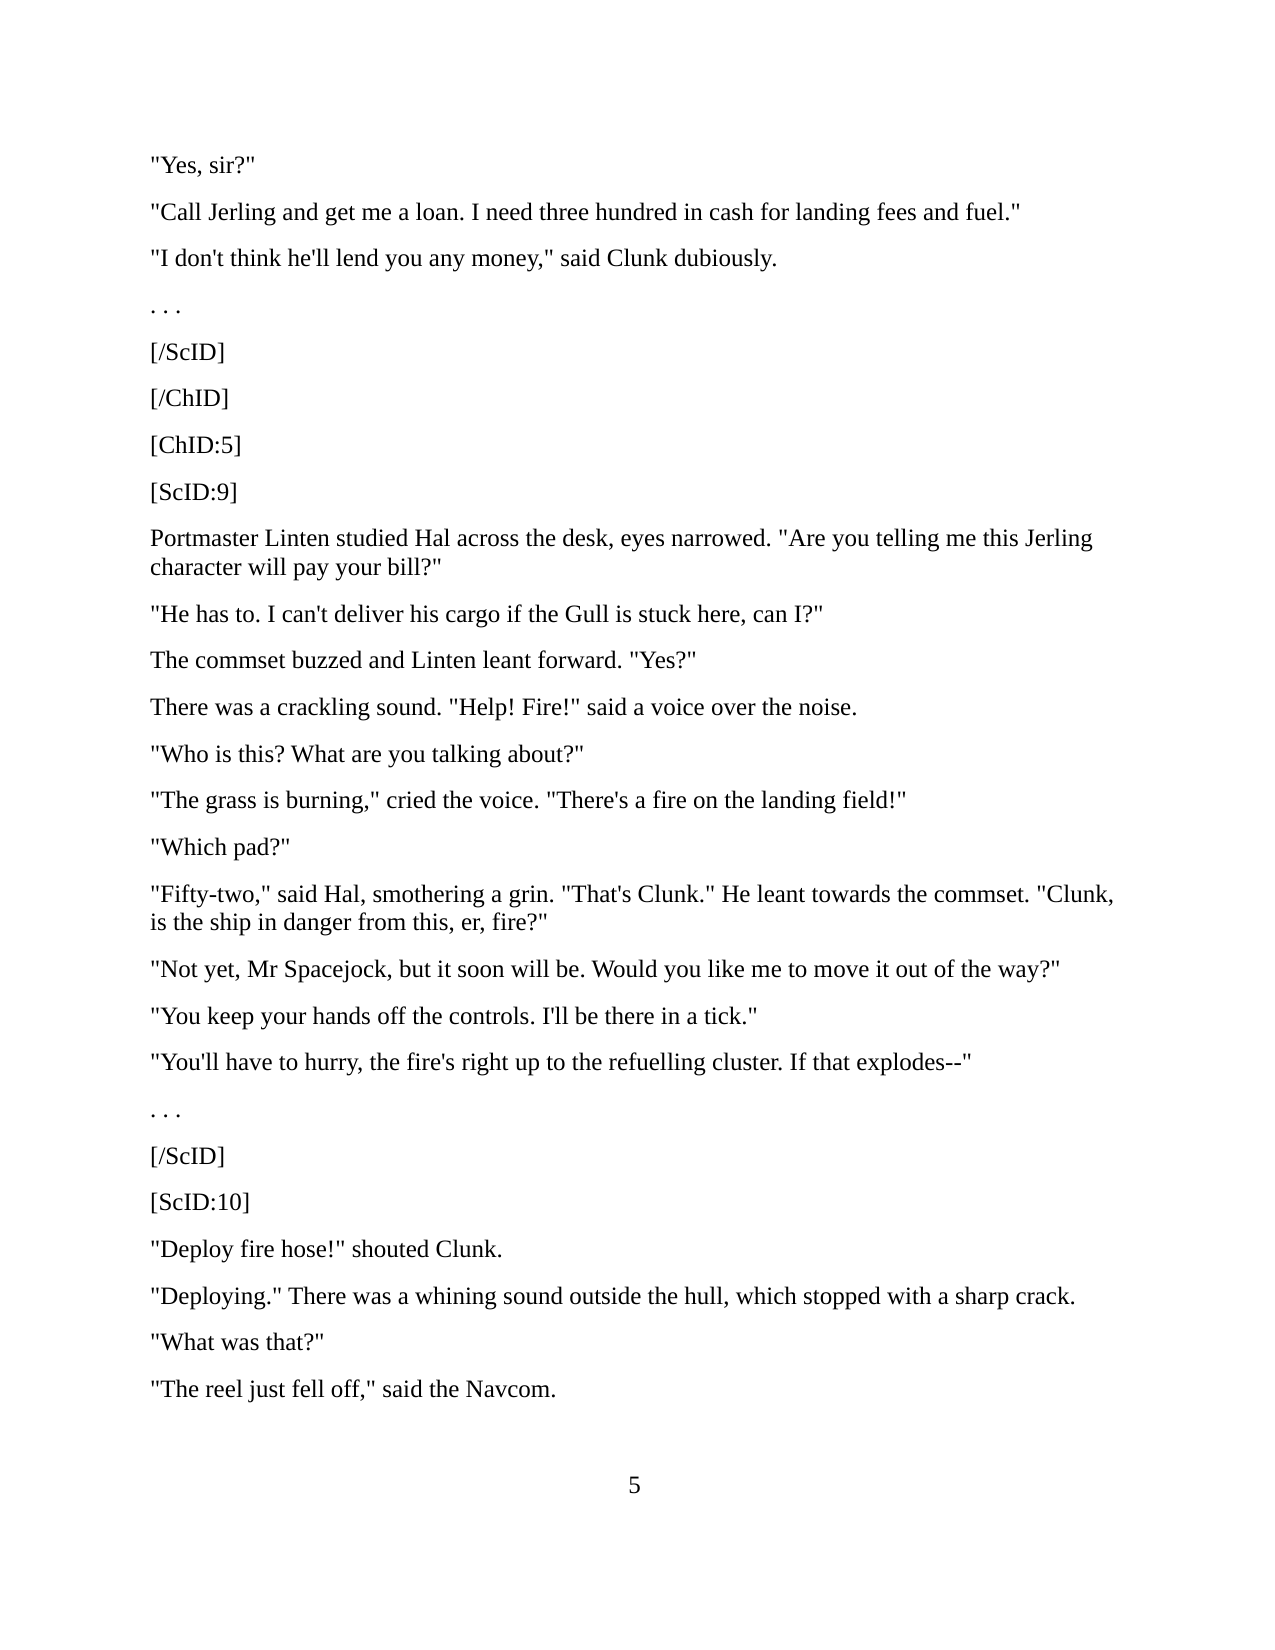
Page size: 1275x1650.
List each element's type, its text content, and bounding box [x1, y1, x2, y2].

text "Deploying." There was a whining sound outside the hull, which stopped with a sharp crack. [150, 1281, 1125, 1309]
text [/ChID] [150, 383, 1125, 412]
text . . . [150, 290, 1125, 319]
text "You keep your hands off the controls. I'll be there in a tick." [150, 1001, 1125, 1029]
text [ScID:9] [150, 477, 1125, 505]
text "Call Jerling and get me a loan. I need three hundred in cash for landing fees and fuel." [150, 197, 1125, 225]
text The commset buzzed and Linten leant forward. "Yes?" [150, 645, 1125, 674]
text . . . [150, 1094, 1125, 1123]
text "Yes, sir?" [150, 150, 1125, 179]
text "He has to. I can't deliver his cargo if the Gull is stuck here, can I?" [150, 599, 1125, 627]
text "Who is this? What are you talking about?" [150, 739, 1125, 767]
text "I don't think he'll lend you any money," said Clunk dubiously. [150, 243, 1125, 272]
text [ScID:10] [150, 1187, 1125, 1216]
text "Which pad?" [150, 832, 1125, 861]
text Portmaster Linten studied Hal across the desk, eyes narrowed. "Are you telling me this Jerling character will pay your bill?" [150, 523, 1125, 581]
text There was a crackling sound. "Help! Fire!" said a voice over the noise. [150, 692, 1125, 721]
text "The reel just fell off," said the Navcom. [150, 1374, 1125, 1403]
text [ChID:5] [150, 430, 1125, 459]
text "Fifty-two," said Hal, smothering a grin. "That's Clunk." He leant towards the commset. "Clunk, is the ship in danger from this, er, fire?" [150, 879, 1125, 936]
text "The grass is burning," cried the voice. "There's a fire on the landing field!" [150, 785, 1125, 814]
text "Not yet, Mr Spacejock, but it soon will be. Would you like me to move it out of the way?" [150, 954, 1125, 983]
text "Deploy fire hose!" shouted Clunk. [150, 1234, 1125, 1263]
text "What was that?" [150, 1327, 1125, 1356]
text [/ScID] [150, 1141, 1125, 1169]
text "You'll have to hurry, the fire's right up to the refuelling cluster. If that explodes--" [150, 1047, 1125, 1076]
text [/ScID] [150, 337, 1125, 365]
